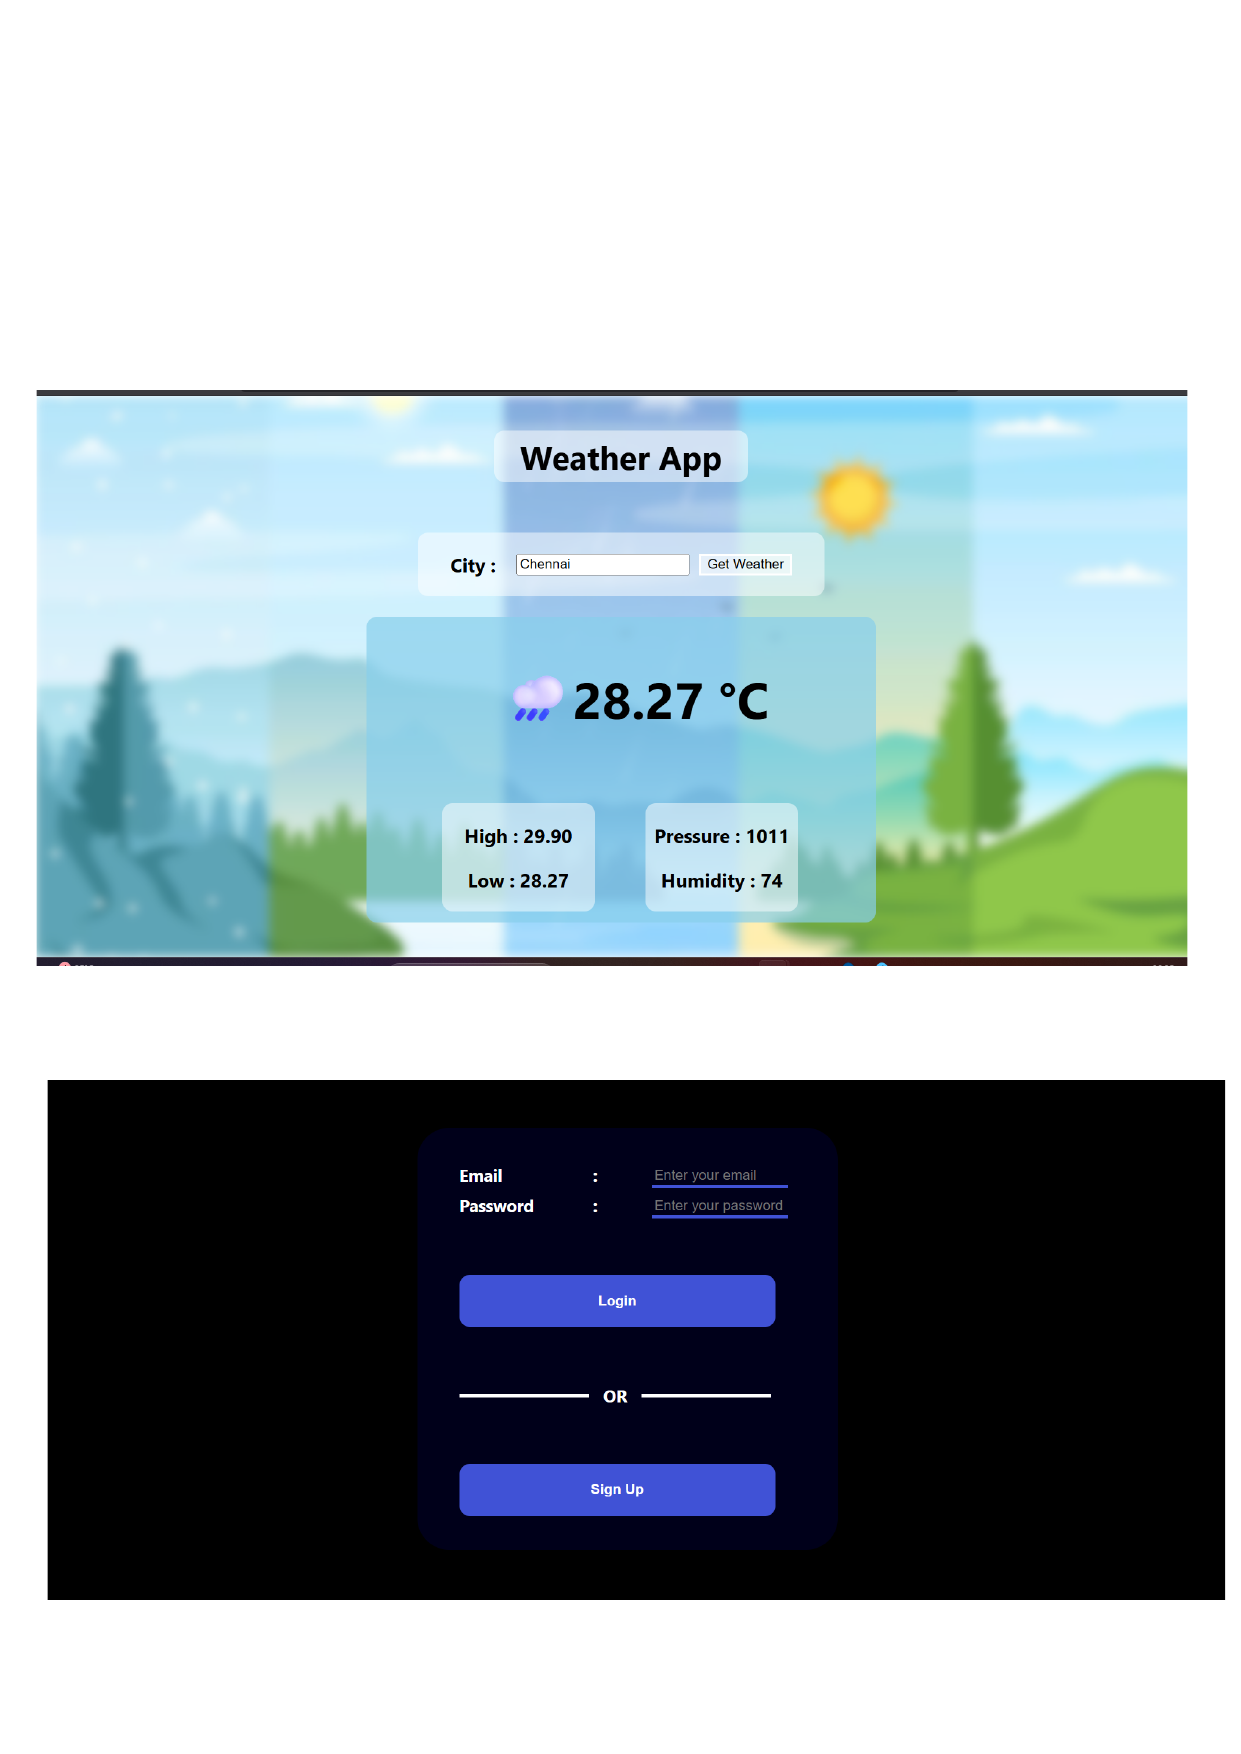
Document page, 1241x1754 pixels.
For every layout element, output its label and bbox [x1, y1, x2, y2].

picture [47, 1080, 1226, 1600]
picture [36, 390, 1188, 966]
